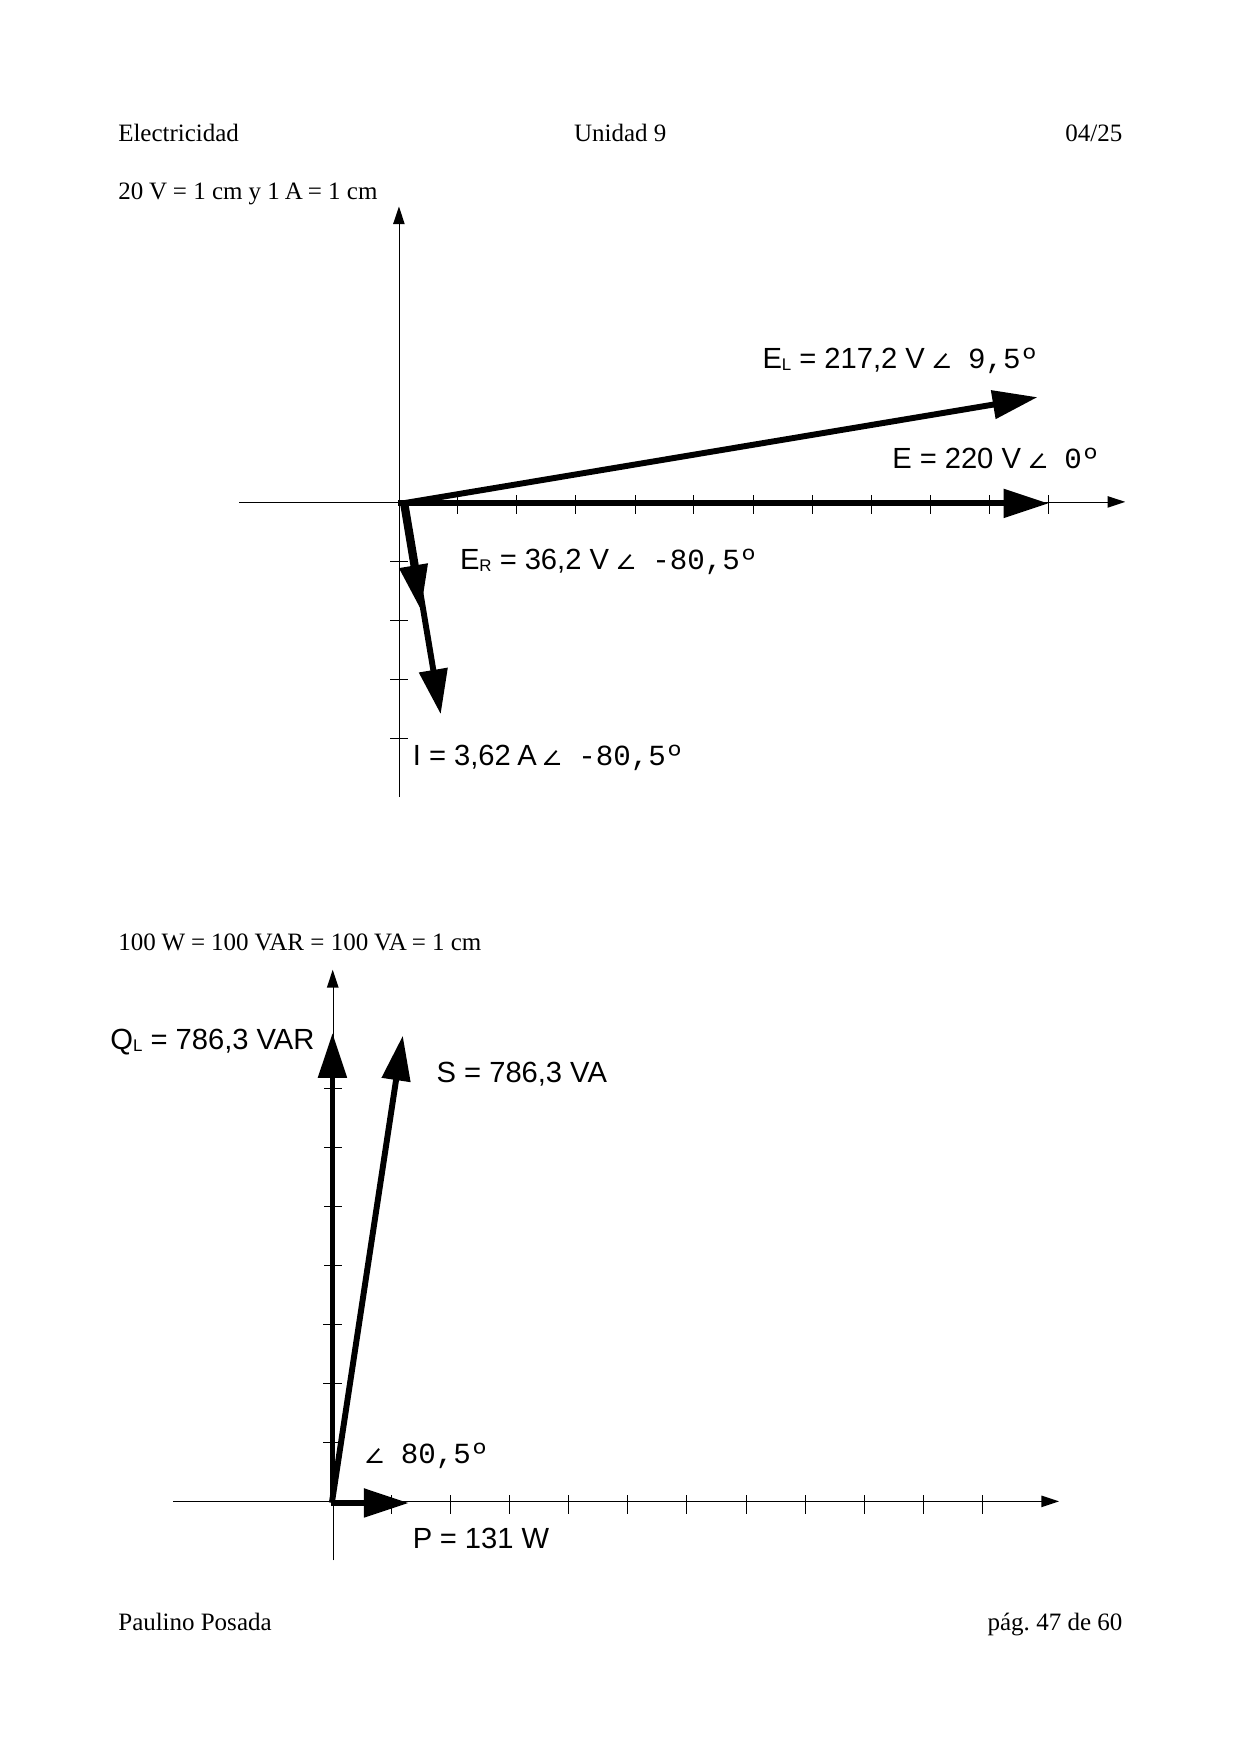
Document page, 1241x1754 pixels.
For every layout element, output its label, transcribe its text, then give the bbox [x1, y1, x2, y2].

text 20 V = 1 cm y 1 A = 1 cm [118, 176, 1122, 205]
text 100 W = 100 VAR = 100 VA = 1 cm [118, 927, 1122, 955]
